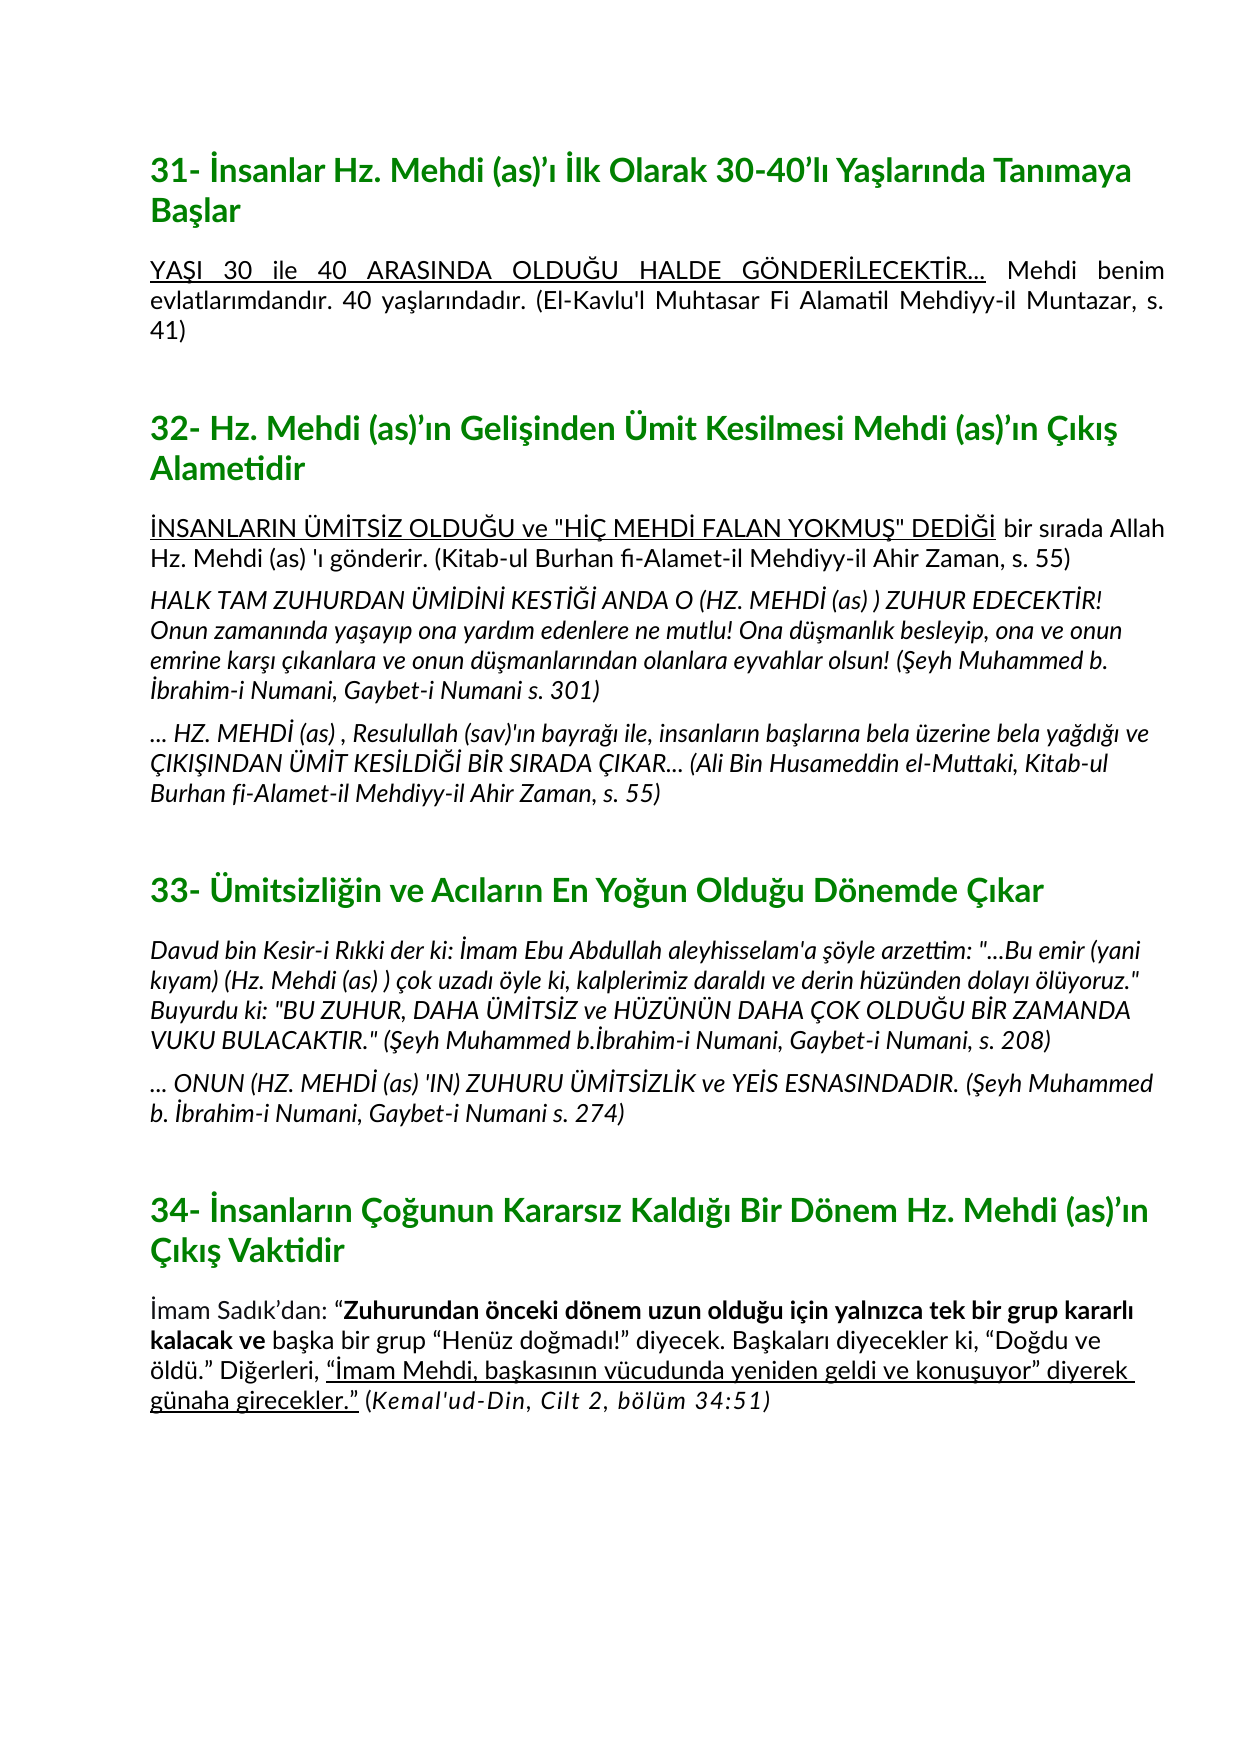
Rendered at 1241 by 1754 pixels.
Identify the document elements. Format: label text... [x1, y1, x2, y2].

text ... HZ. MEHDİ (as) , Resulullah (sav)'ın bayrağı ile, insanların başlarına bela üzerine bela yağdığı ve ÇIKIŞINDAN ÜMİT KESİLDİĞİ BİR SIRADA ÇIKAR... (Ali Bin Husameddin el-Muttaki, Kitab-ul Burhan fi-Alamet-il Mehdiyy-il Ahir Zaman, s. 55) [150, 717, 1165, 807]
text HALK TAM ZUHURDAN ÜMİDİNİ KESTİĞİ ANDA O (HZ. MEHDİ (as) ) ZUHUR EDECEKTİR! Onun zamanında yaşayıp ona yardım edenlere ne mutlu! Ona düşmanlık besleyip, ona ve onun emrine karşı çıkanlara ve onun düşmanlarından olanlara eyvahlar olsun! (Şeyh Muhammed b. İbrahim-i Numani, Gaybet-i Numani s. 301) [150, 585, 1165, 705]
text ... ONUN (HZ. MEHDİ (as) 'IN) ZUHURU ÜMİTSİZLİK ve YEİS ESNASINDADIR. (Şeyh Muhammed b. İbrahim-i Numani, Gaybet-i Numani s. 274) [150, 1067, 1165, 1127]
subtitle 33- Ümitsizliğin ve Acıların En Yoğun Olduğu Dönemde Çıkar [150, 870, 1165, 910]
text İmam Sadık’dan: “Zuhurundan önceki dönem uzun olduğu için yalnızca tek bir grup kararlı kalacak ve başka bir grup “Henüz doğmadı!” diyecek. Başkaları diyecekler ki, “Doğdu ve öldü.” Diğerleri, “İmam Mehdi, başkasının vücudunda yeniden geldi ve konuşuyor” diyerek günaha girecekler.” (Kemal'ud-Din, Cilt 2, bölüm 34:51) [150, 1295, 1165, 1415]
subtitle 32- Hz. Mehdi (as)’ın Gelişinden Ümit Kesilmesi Mehdi (as)’ın Çıkış Alametidir [150, 407, 1165, 487]
text İNSANLARIN ÜMİTSİZ OLDUĞU ve "HİÇ MEHDİ FALAN YOKMUŞ" DEDİĞİ bir sırada Allah Hz. Mehdi (as) 'ı gönderir. (Kitab-ul Burhan fi-Alamet-il Mehdiyy-il Ahir Zaman, s. 55) [150, 512, 1165, 572]
subtitle 34- İnsanların Çoğunun Kararsız Kaldığı Bir Dönem Hz. Mehdi (as)’ın Çıkış Vaktidir [150, 1190, 1165, 1270]
text YAŞI 30 ile 40 ARASINDA OLDUĞU HALDE GÖNDERİLECEKTİR... Mehdi benim evlatlarımdandır. 40 yaşlarındadır. (El-Kavlu'l Muhtasar Fi Alamatil Mehdiyy-il Muntazar, s. 41) [150, 255, 1165, 345]
subtitle 31- İnsanlar Hz. Mehdi (as)’ı İlk Olarak 30-40’lı Yaşlarında Tanımaya Başlar [150, 150, 1165, 230]
text Davud bin Kesir-i Rıkki der ki: İmam Ebu Abdullah aleyhisselam'a şöyle arzettim: "...Bu emir (yani kıyam) (Hz. Mehdi (as) ) çok uzadı öyle ki, kalplerimiz daraldı ve derin hüzünden dolayı ölüyoruz." Buyurdu ki: "BU ZUHUR, DAHA ÜMİTSİZ ve HÜZÜNÜN DAHA ÇOK OLDUĞU BİR ZAMANDA VUKU BULACAKTIR." (Şeyh Muhammed b.İbrahim-i Numani, Gaybet-i Numani, s. 208) [150, 935, 1165, 1055]
